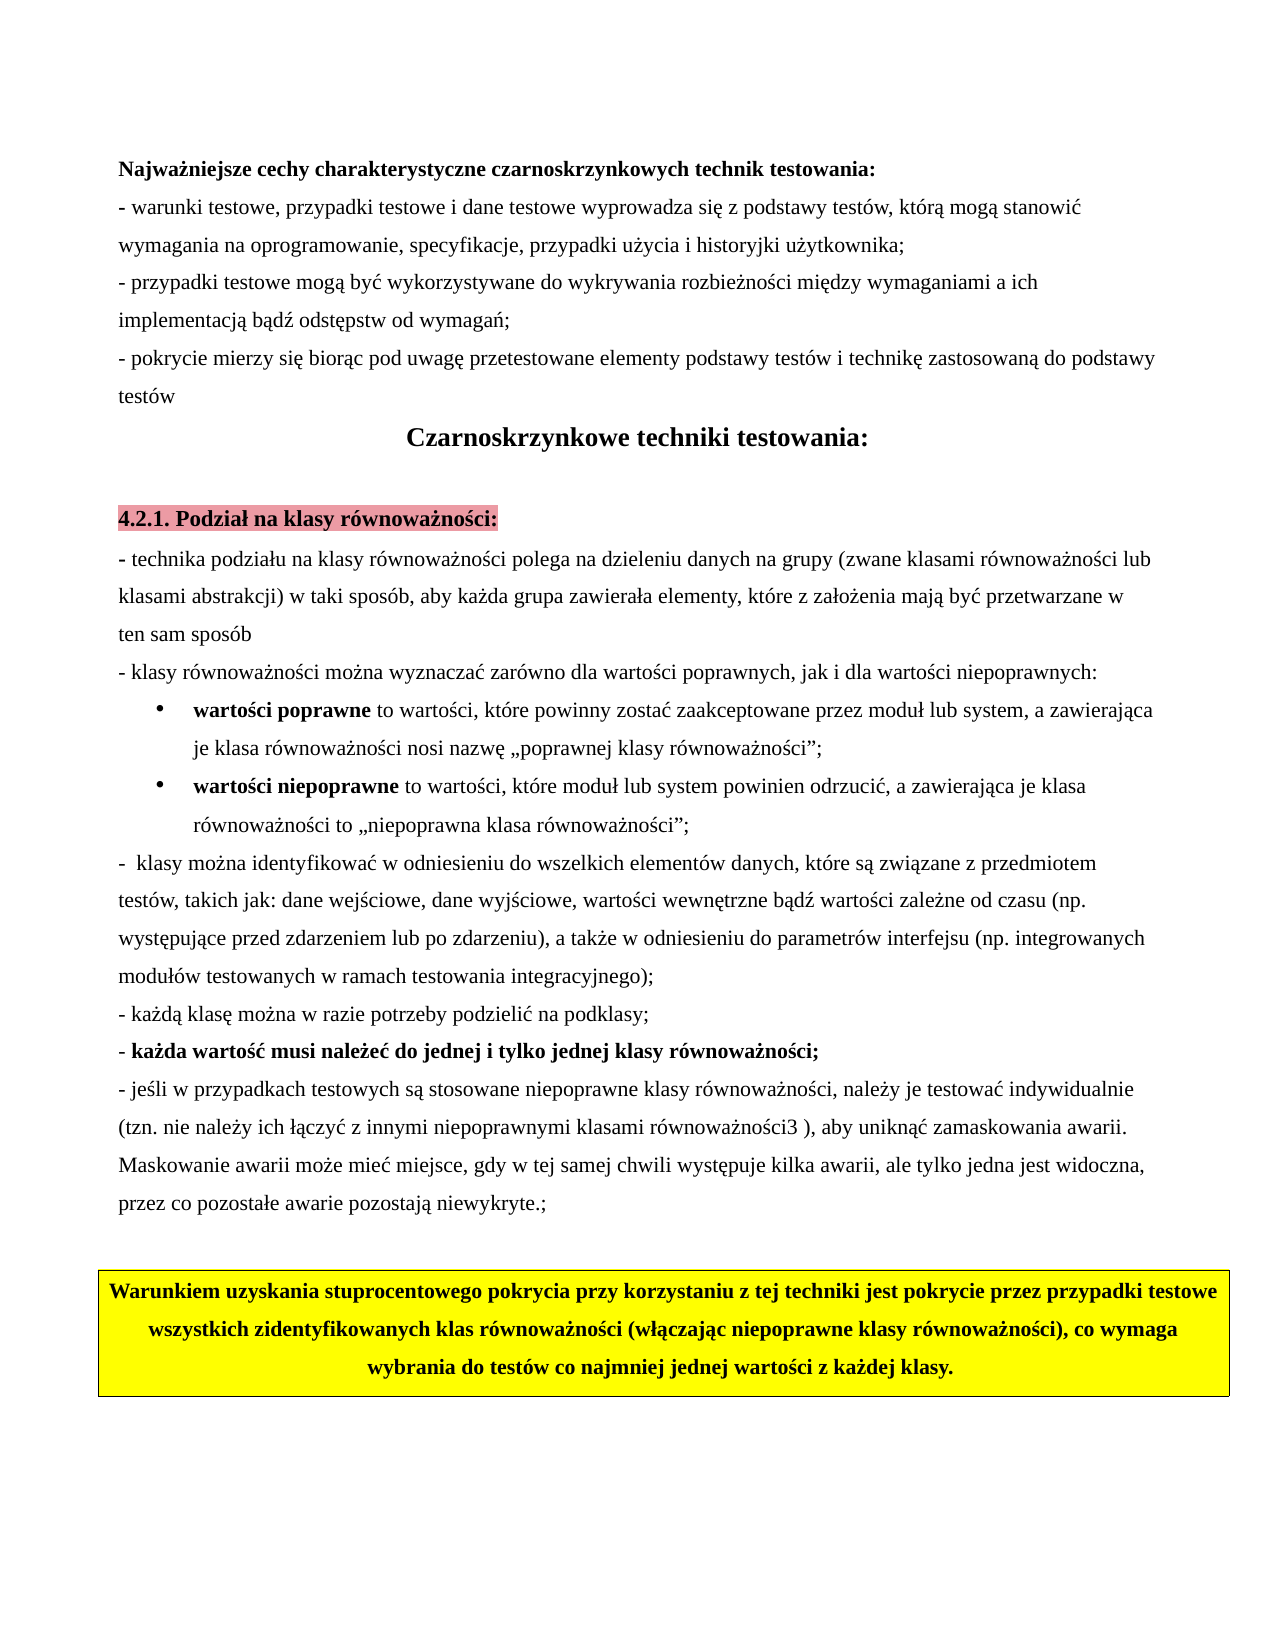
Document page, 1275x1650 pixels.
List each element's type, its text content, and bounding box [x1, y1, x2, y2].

text Czarnoskrzynkowe techniki testowania: [118, 421, 1157, 452]
text - warunki testowe, przypadki testowe i dane testowe wyprowadza się z podstawy testów, którą mogą stanowić wymagania na oprogramowanie, specyfikacje, przypadki użycia i historyjki użytkownika; [118, 194, 1157, 257]
text - technika podziału na klasy równoważności polega na dzieleniu danych na grupy (zwane klasami równoważności lub klasami abstrakcji) w taki sposób, aby każda grupa zawierała elementy, które z założenia mają być przetwarzane w ten sam sposób [118, 544, 1157, 647]
text 4.2.1. Podział na klasy równoważności: [118, 505, 1157, 531]
list wartości niepoprawne to wartości, które moduł lub system powinien odrzucić, a zawierająca je klasa równoważności to „niepoprawna klasa równoważności”; [156, 773, 1157, 837]
text - klasy można identyfikować w odniesieniu do wszelkich elementów danych, które są związane z przedmiotem testów, takich jak: dane wejściowe, dane wyjściowe, wartości wewnętrzne bądź wartości zależne od czasu (np. występujące przed zdarzeniem lub po zdarzeniu), a także w odniesieniu do parametrów interfejsu (np. integrowanych modułów testowanych w ramach testowania integracyjnego); [118, 849, 1157, 988]
text - przypadki testowe mogą być wykorzystywane do wykrywania rozbieżności między wymaganiami a ich implementacją bądź odstępstw od wymagań; [118, 269, 1157, 332]
list wartości poprawne to wartości, które powinny zostać zaakceptowane przez moduł lub system, a zawierająca je klasa równoważności nosi nazwę „poprawnej klasy równoważności”; [156, 697, 1157, 761]
text - klasy równoważności można wyznaczać zarówno dla wartości poprawnych, jak i dla wartości niepoprawnych: [118, 659, 1157, 684]
text Najważniejsze cechy charakterystyczne czarnoskrzynkowych technik testowania: [118, 156, 1157, 181]
text - każdą klasę można w razie potrzeby podzielić na podklasy; [118, 1001, 1157, 1026]
text - jeśli w przypadkach testowych są stosowane niepoprawne klasy równoważności, należy je testować indywidualnie (tzn. nie należy ich łączyć z innymi niepoprawnymi klasami równoważności3 ), aby uniknąć zamaskowania awarii. Maskowanie awarii może mieć miejsce, gdy w tej samej chwili występuje kilka awarii, ale tylko jedna jest widoczna, przez co pozostałe awarie pozostają niewykryte.; [118, 1076, 1157, 1215]
text - pokrycie mierzy się biorąc pod uwagę przetestowane elementy podstawy testów i technikę zastosowaną do podstawy testów [118, 345, 1157, 408]
text Warunkiem uzyskania stuprocentowego pokrycia przy korzystaniu z tej techniki jest pokrycie przez przypadki testowe wszystkich zidentyfikowanych klas równoważności (włączając niepoprawne klasy równoważności), co wymaga wybrania do testów co najmniej jednej wartości z każdej klasy. [107, 1278, 1220, 1379]
text - każda wartość musi należeć do jednej i tylko jednej klasy równoważności; [118, 1038, 1157, 1064]
